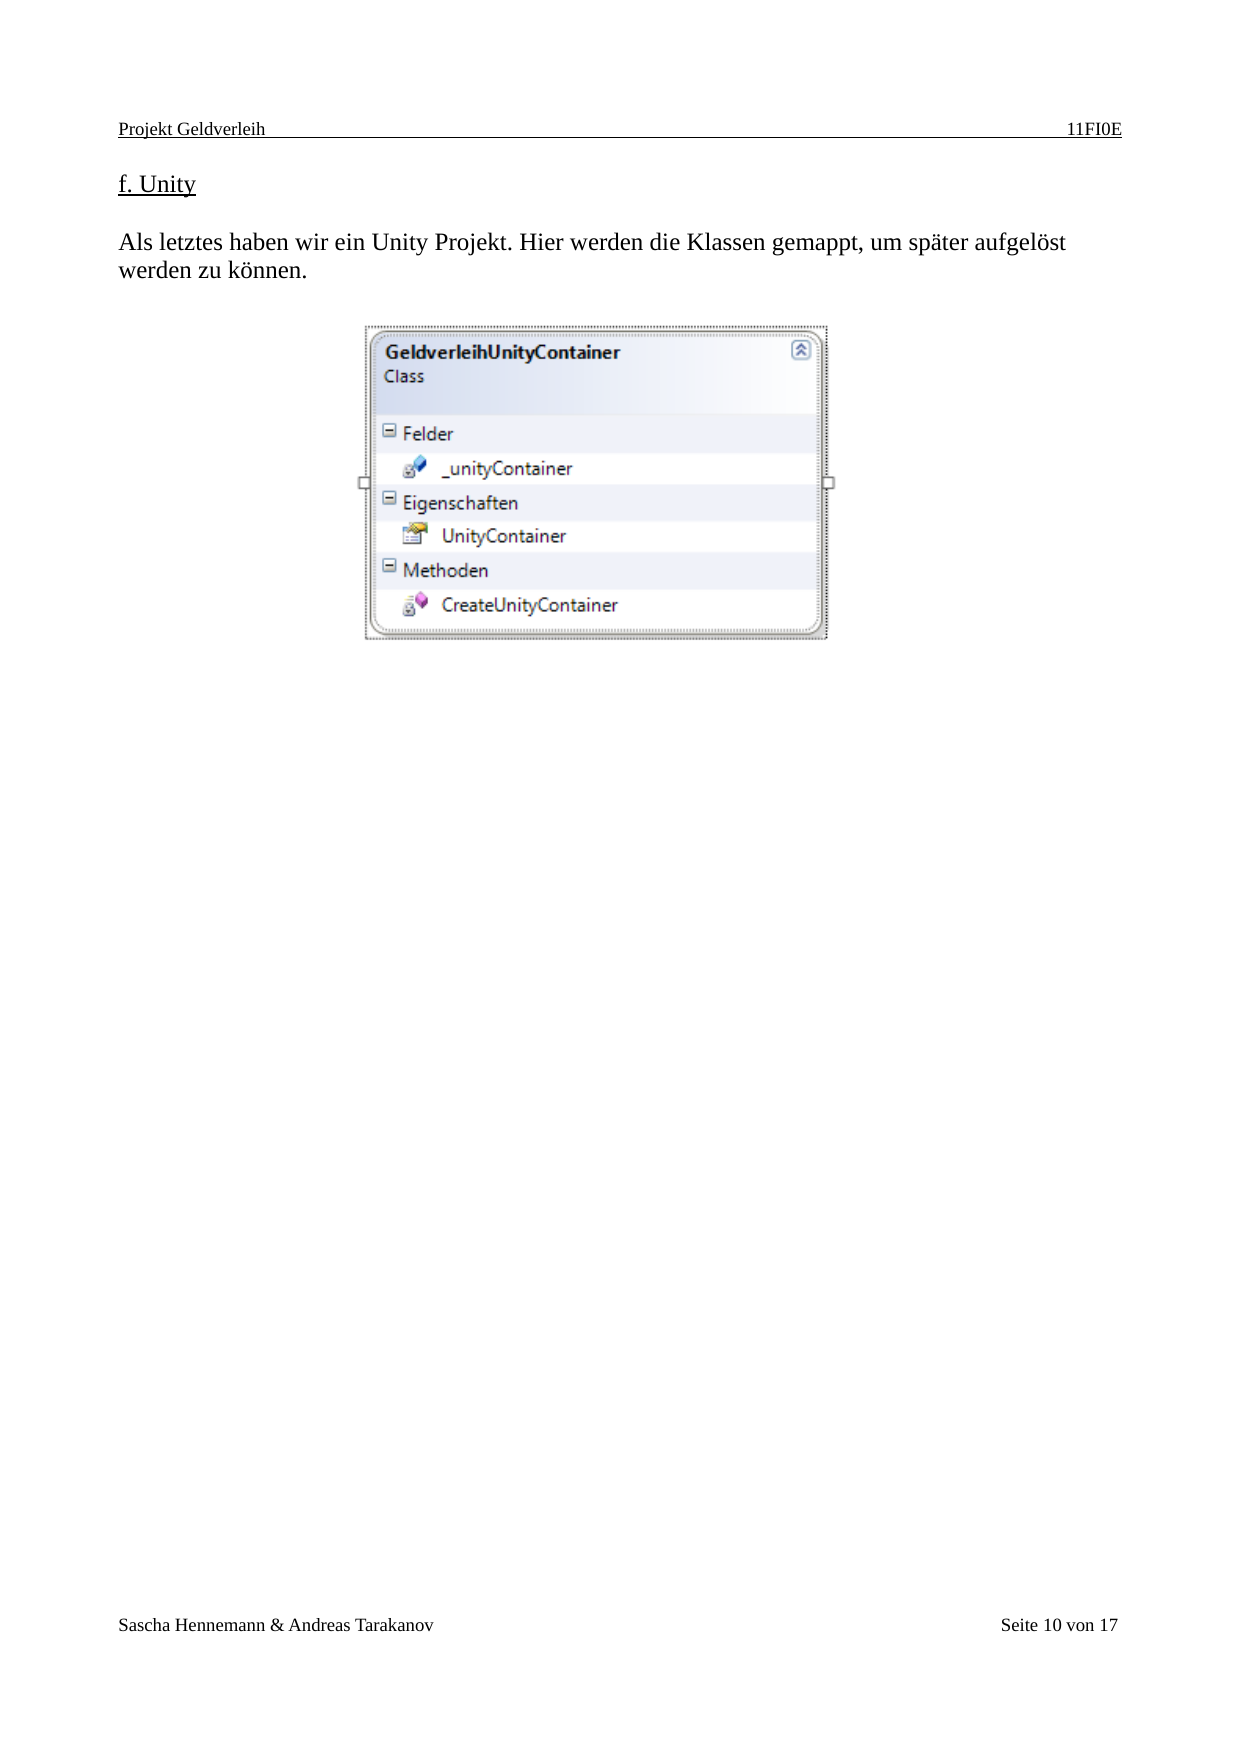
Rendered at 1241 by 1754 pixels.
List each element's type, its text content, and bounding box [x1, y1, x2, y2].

text f. Unity [118, 169, 1122, 198]
picture [335, 312, 906, 695]
text Als letztes haben wir ein Unity Projekt. Hier werden die Klassen gemappt, um später aufgelöst werden zu können. [118, 227, 1122, 284]
